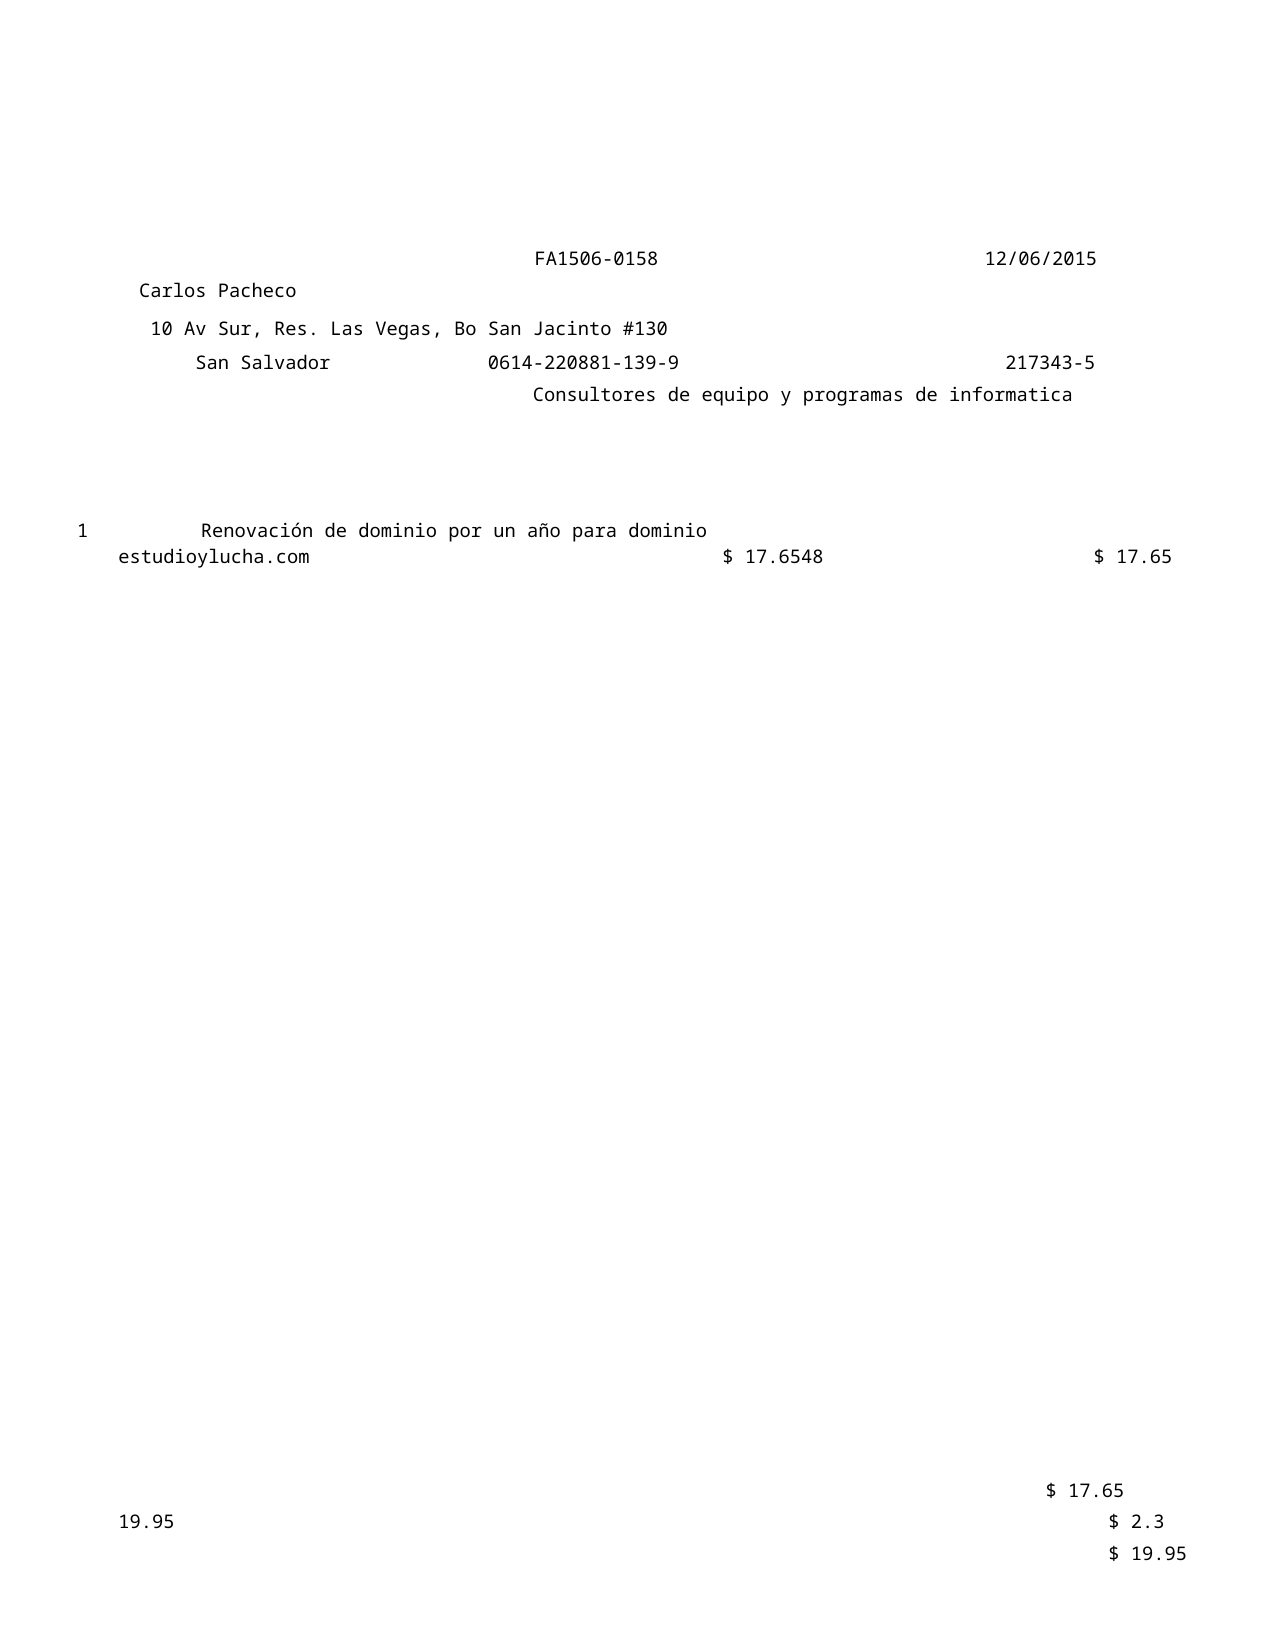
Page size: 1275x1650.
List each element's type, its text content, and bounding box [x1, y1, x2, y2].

text 1 Renovación de dominio por un año para dominio estudioylucha.com $ 17.6548 $ 17.65 [43, 518, 1252, 569]
text $ 19.95 [118, 1540, 1252, 1566]
text Consultores de equipo y programas de informatica [71, 381, 1252, 407]
text FA1506-0158 12/06/2015 [118, 246, 1252, 271]
text 19.95 $ 2.3 [118, 1509, 1252, 1534]
text $ 17.65 [118, 1477, 1252, 1503]
text 10 Av Sur, Res. Las Vegas, Bo San Jacinto #130 [71, 315, 1252, 340]
text San Salvador 0614-220881-139-9 217343-5 [71, 349, 1252, 375]
text Carlos Pacheco [71, 277, 1252, 303]
